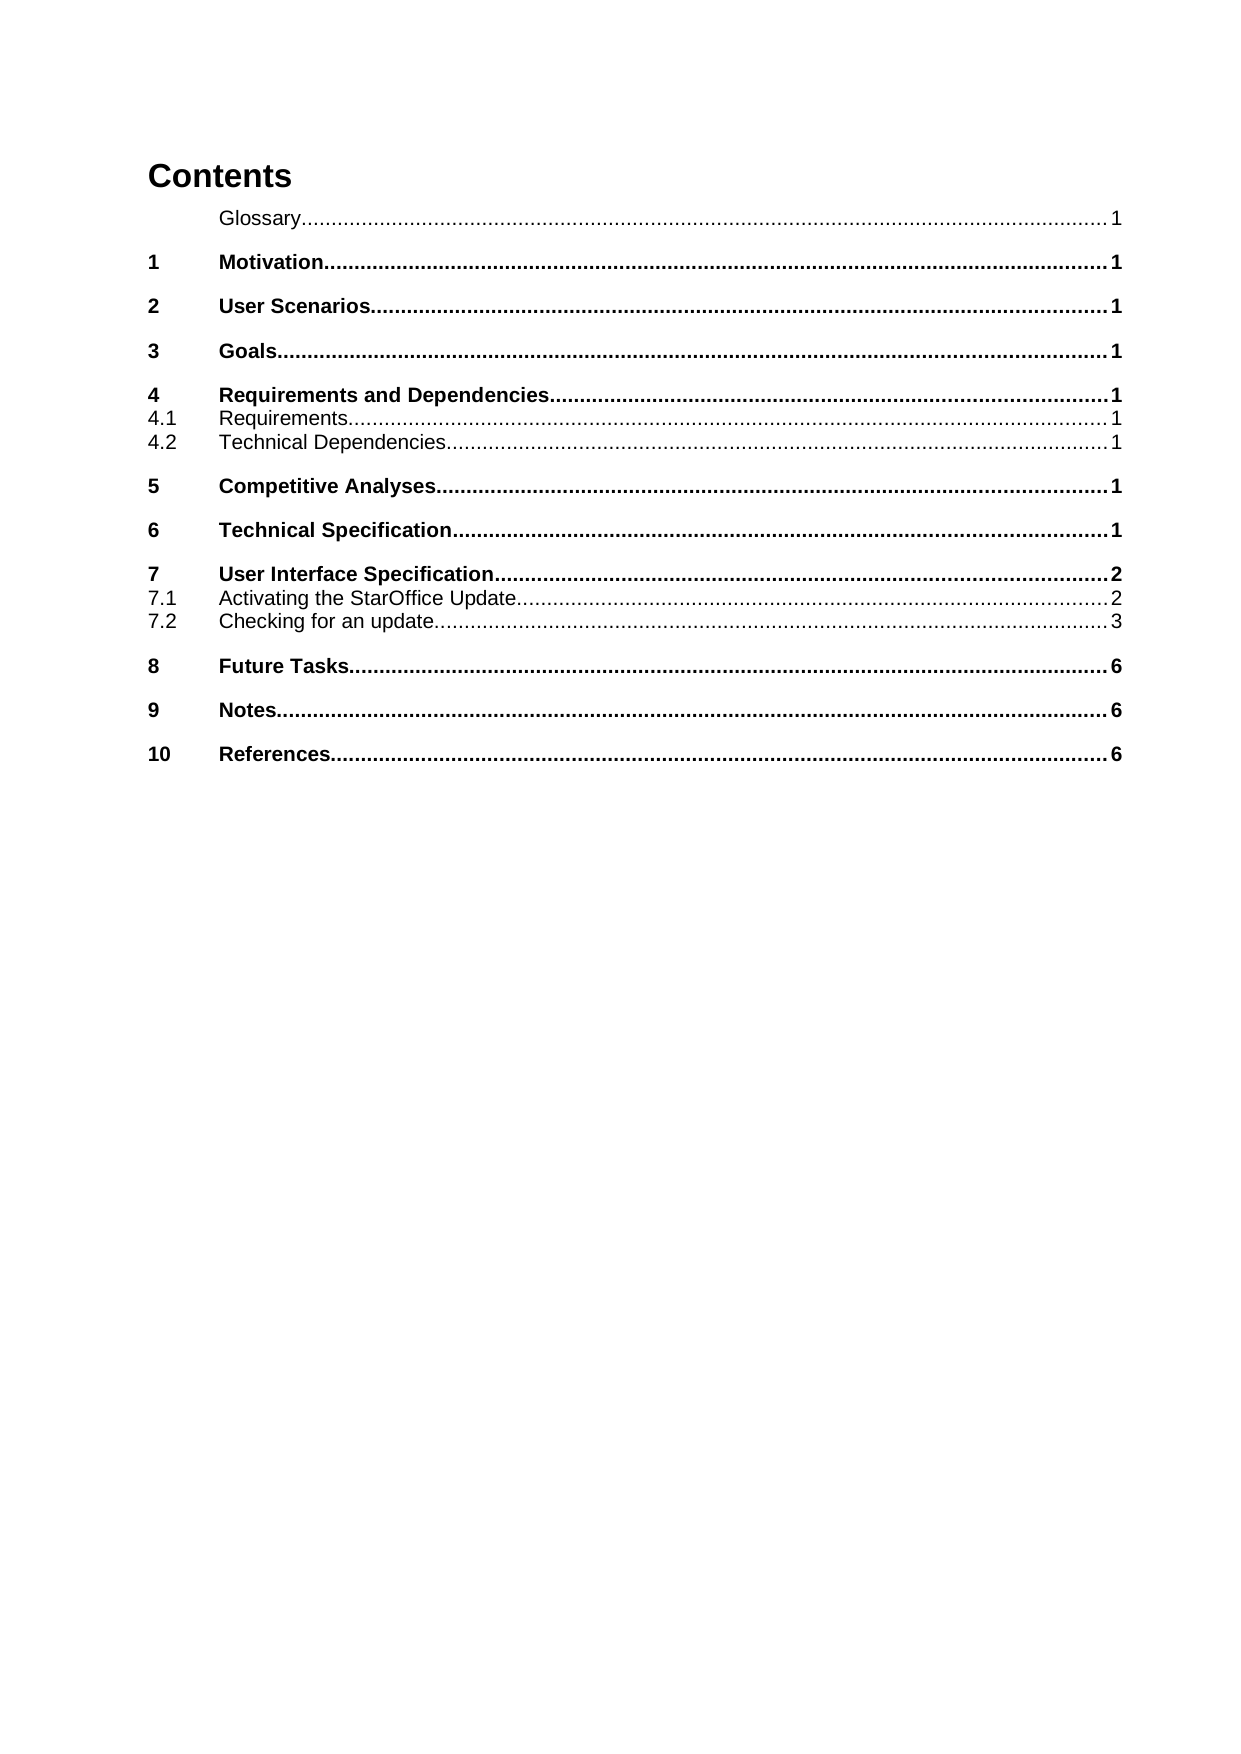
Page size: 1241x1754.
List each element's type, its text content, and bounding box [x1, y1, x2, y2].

text 4.2 Technical Dependencies 1 [148, 430, 1122, 454]
text 4.1 Requirements 1 [148, 407, 1122, 430]
text 8 Future Tasks 6 [148, 654, 1122, 678]
text 4 Requirements and Dependencies 1 [148, 383, 1122, 407]
text 10 References 6 [148, 742, 1122, 766]
text 2 User Scenarios 1 [148, 295, 1122, 318]
text 5 Competitive Analyses 1 [148, 474, 1122, 498]
text 1 Motivation 1 [148, 251, 1122, 274]
text 9 Notes 6 [148, 698, 1122, 722]
text 6 Technical Specification 1 [148, 519, 1122, 542]
text 7.2 Checking for an update 3 [148, 610, 1122, 633]
text 7 User Interface Specification 2 [148, 563, 1122, 586]
text Glossary 1 [148, 207, 1122, 230]
text 3 Goals 1 [148, 339, 1122, 363]
subtitle Contents [148, 157, 1122, 194]
text 7.1 Activating the StarOffice Update 2 [148, 586, 1122, 610]
